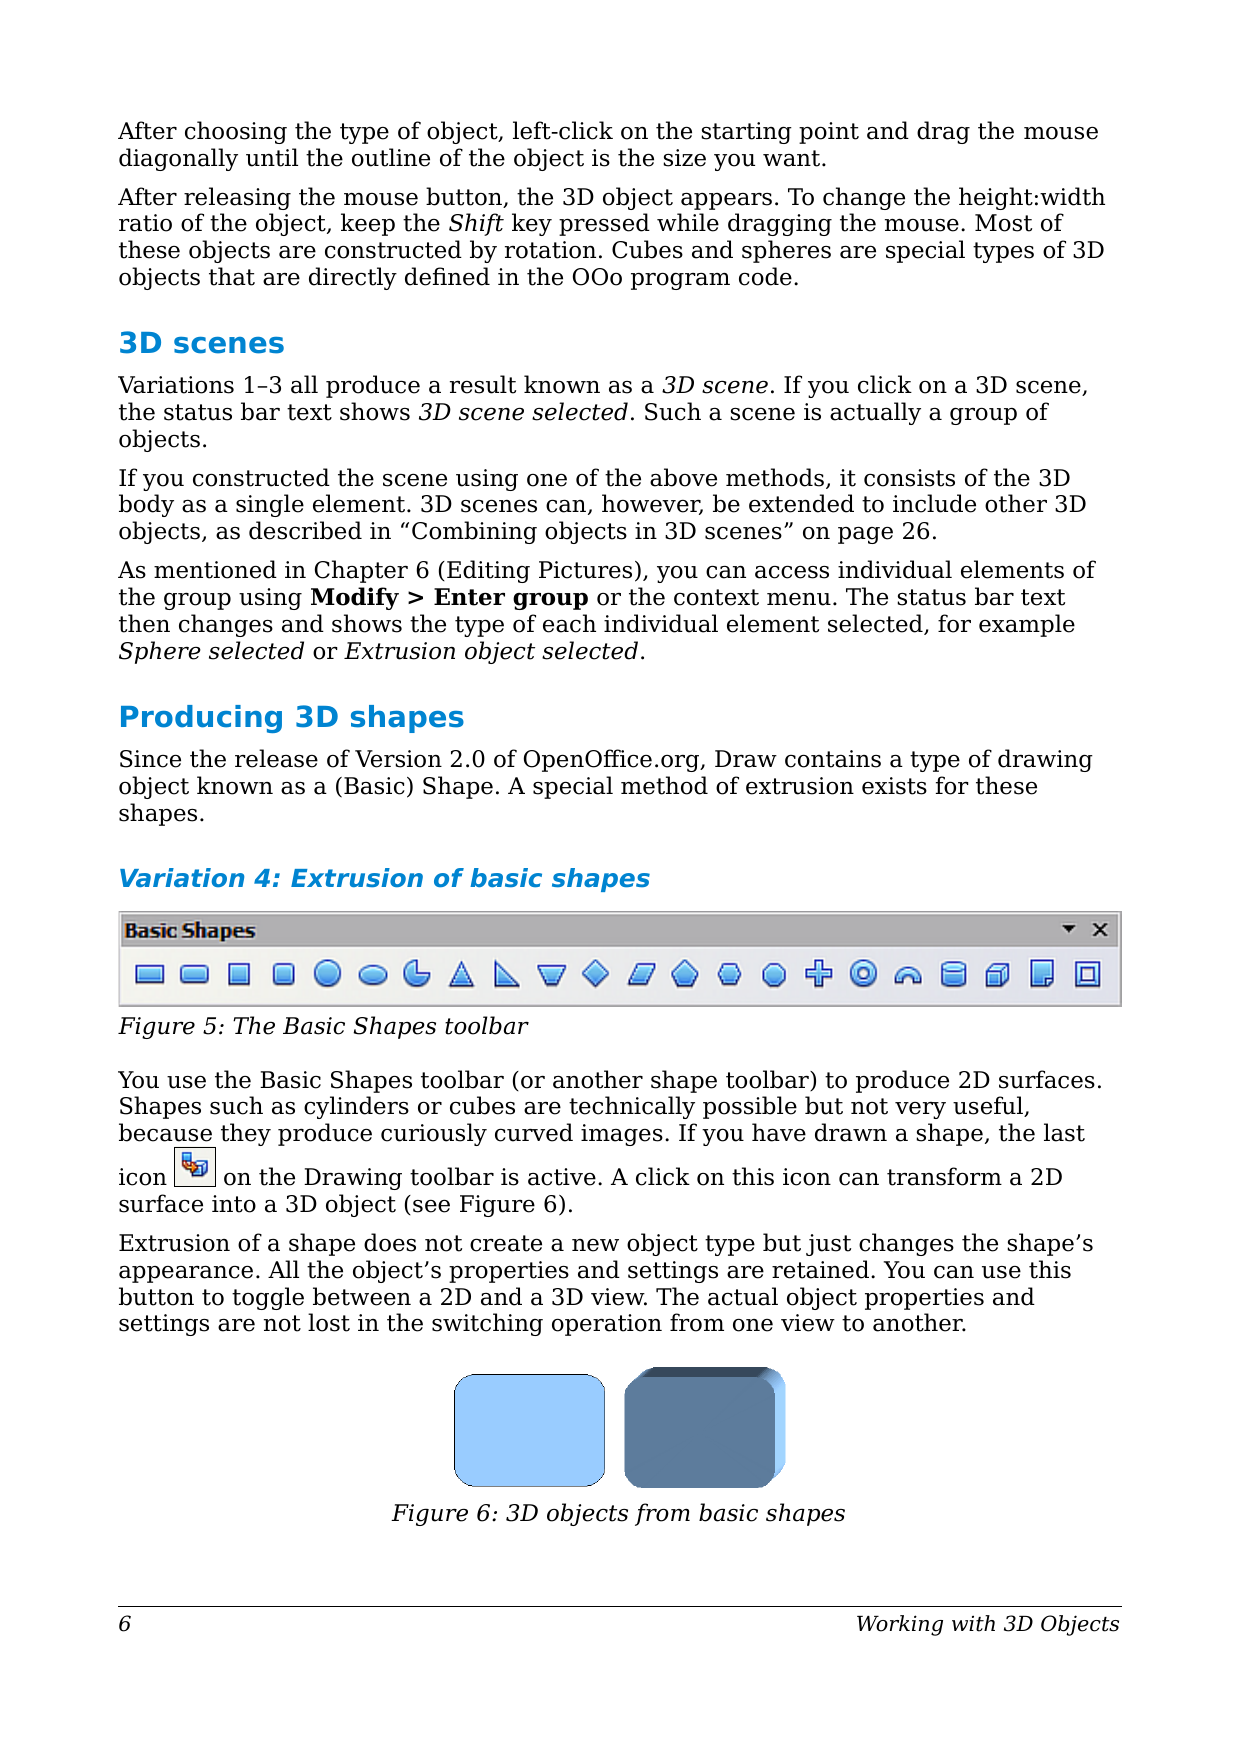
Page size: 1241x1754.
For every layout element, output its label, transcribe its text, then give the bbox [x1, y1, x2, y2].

subtitle Variation 4: Extrusion of basic shapes [118, 864, 1122, 893]
text If you constructed the scene using one of the above methods, it consists of the 3D body as a single element. 3D scenes can, however, be extended to include other 3D objects, as described in “Combining objects in 3D scenes” on page 26. [118, 465, 1122, 545]
text As mentioned in Chapter 6 (Editing Pictures), you can access individual elements of the group using Modify > Enter group or the context menu. The status bar text then changes and shows the type of each individual element selected, for example Sphere selected or Extrusion object selected. [118, 557, 1122, 664]
text You use the Basic Shapes toolbar (or another shape toolbar) to produce 2D surfaces. Shapes such as cylinders or cubes are technically possible but not very useful, because they produce curiously curved images. If you have drawn a shape, the last icon on the Drawing toolbar is active. A click on this icon can transform a 2D surface into a 3D object (see Figure 6). [118, 1067, 1122, 1218]
subtitle 3D scenes [118, 326, 1122, 360]
subtitle Producing 3D shapes [118, 700, 1122, 734]
picture [175, 1148, 215, 1186]
text Figure 5: The Basic Shapes toolbar [118, 1013, 1122, 1039]
picture [118, 911, 1122, 1007]
text Variations 1–3 all produce a result known as a 3D scene. If you click on a 3D scene, the status bar text shows 3D scene selected. Such a scene is actually a group of objects. [118, 372, 1122, 452]
text Figure 6: 3D objects from basic shapes [374, 1501, 867, 1527]
text After releasing the mouse button, the 3D object appears. To change the height:width ratio of the object, keep the Shift key pressed while dragging the mouse. Most of these objects are constructed by rotation. Cubes and spheres are special types of 3D objects that are directly defined in the OOo program code. [118, 184, 1122, 291]
text After choosing the type of object, left-click on the starting point and drag the mouse diagonally until the outline of the object is the size you want. [118, 118, 1122, 171]
text Since the release of Version 2.0 of OpenOffice.org, Draw contains a type of drawing object known as a (Basic) Shape. A special method of extrusion exists for these shapes. [118, 746, 1122, 826]
picture [447, 1362, 793, 1495]
text Extrusion of a shape does not create a new object type but just changes the shape’s appearance. All the object’s properties and settings are retained. You can use this button to toggle between a 2D and a 3D view. The actual object properties and settings are not lost in the switching operation from one view to another. [118, 1230, 1122, 1337]
